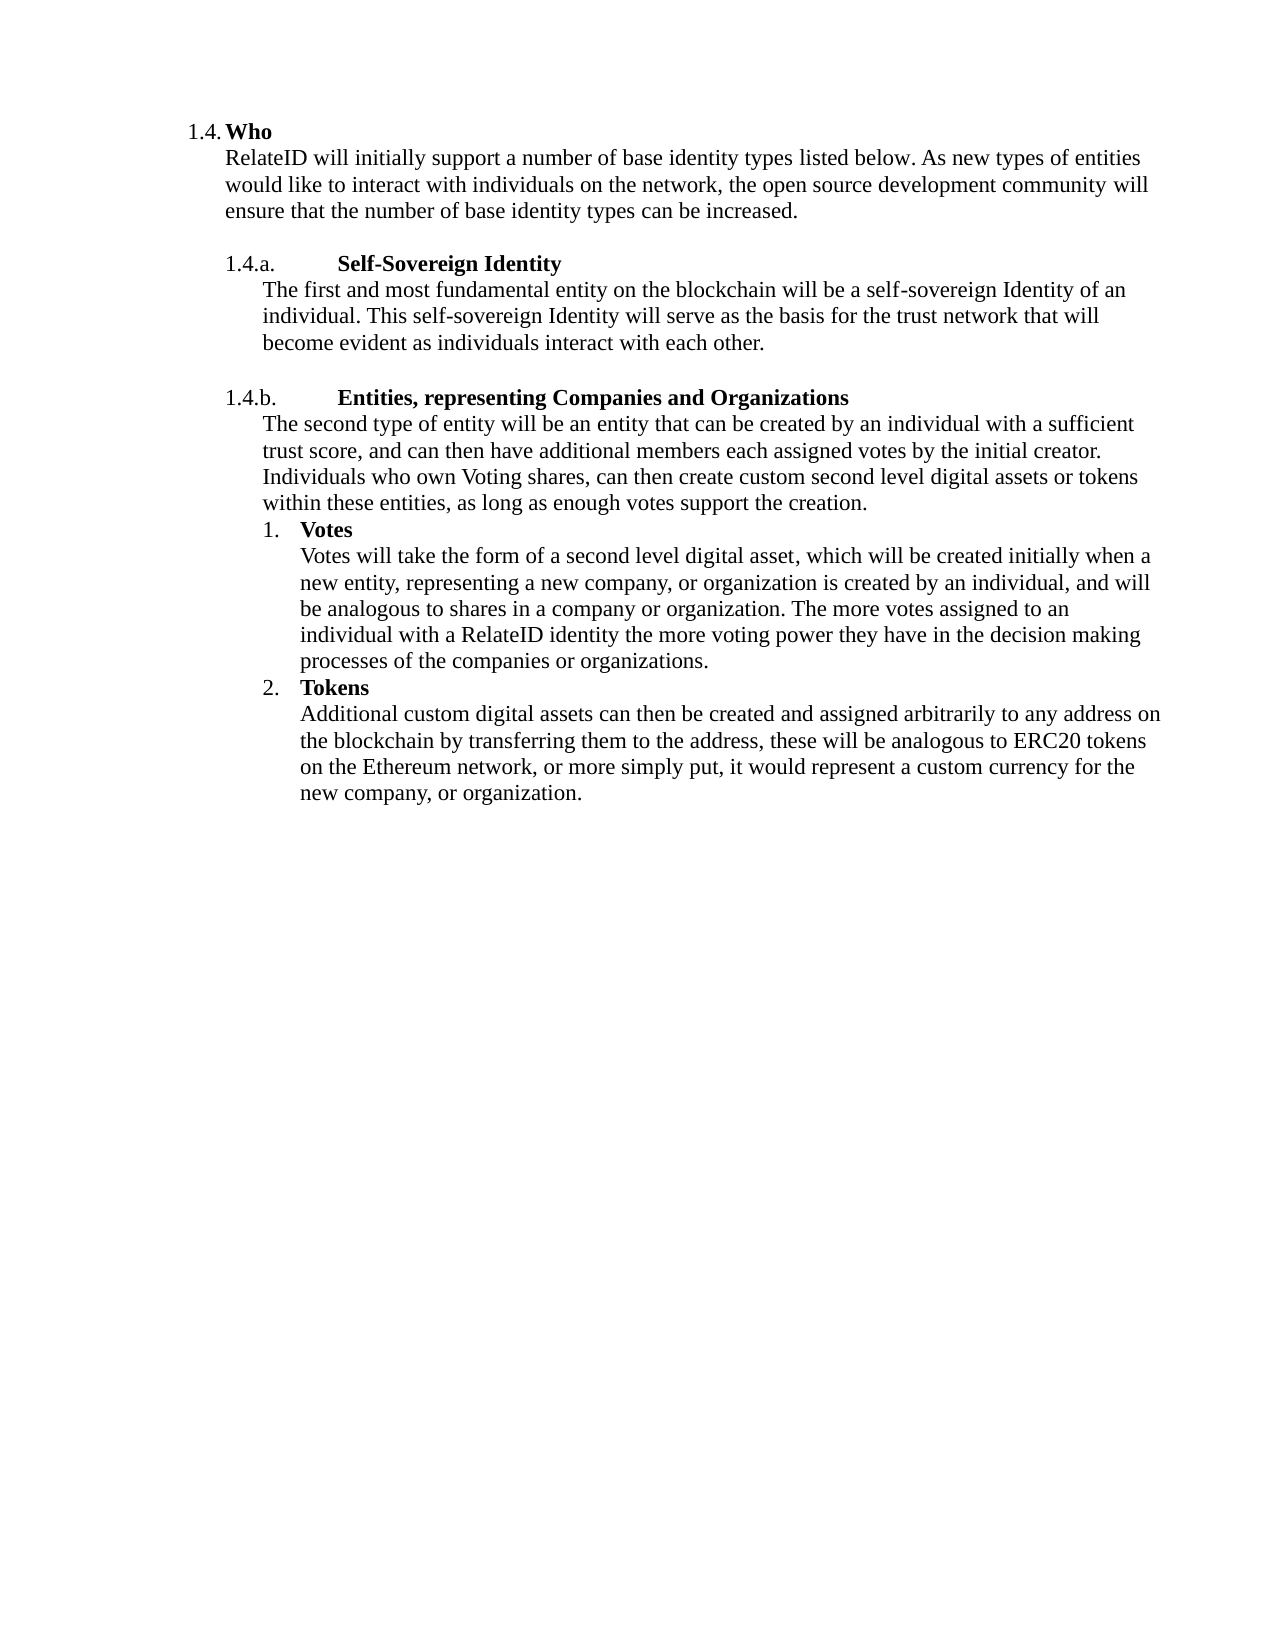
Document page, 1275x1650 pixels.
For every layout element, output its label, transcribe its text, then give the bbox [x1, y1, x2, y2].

list Self-Sovereign Identity The first and most fundamental entity on the blockchain will be a self-sovereign Identity of an individual. This self-sovereign Identity will serve as the basis for the trust network that will become evident as individuals interact with each other. [225, 250, 1162, 384]
list Entities, representing Companies and Organizations The second type of entity will be an entity that can be created by an individual with a sufficient trust score, and can then have additional members each assigned votes by the initial creator. Individuals who own Voting shares, can then create custom second level digital assets or tokens within these entities, as long as enough votes support the creation. [225, 384, 1162, 516]
list Who RelateID will initially support a number of base identity types listed below. As new types of entities would like to interact with individuals on the network, the open source development community will ensure that the number of base identity types can be increased. [187, 118, 1162, 223]
list Votes Votes will take the form of a second level digital asset, which will be created initially when a new entity, representing a new company, or organization is created by an individual, and will be analogous to shares in a company or organization. The more votes assigned to an individual with a RelateID identity the more voting power they have in the decision making processes of the companies or organizations. [262, 516, 1162, 674]
list Tokens Additional custom digital assets can then be created and assigned arbitrarily to any address on the blockchain by transferring them to the address, these will be analogous to ERC20 tokens on the Ethereum network, or more simply put, it would represent a custom currency for the new company, or organization. [262, 674, 1162, 806]
